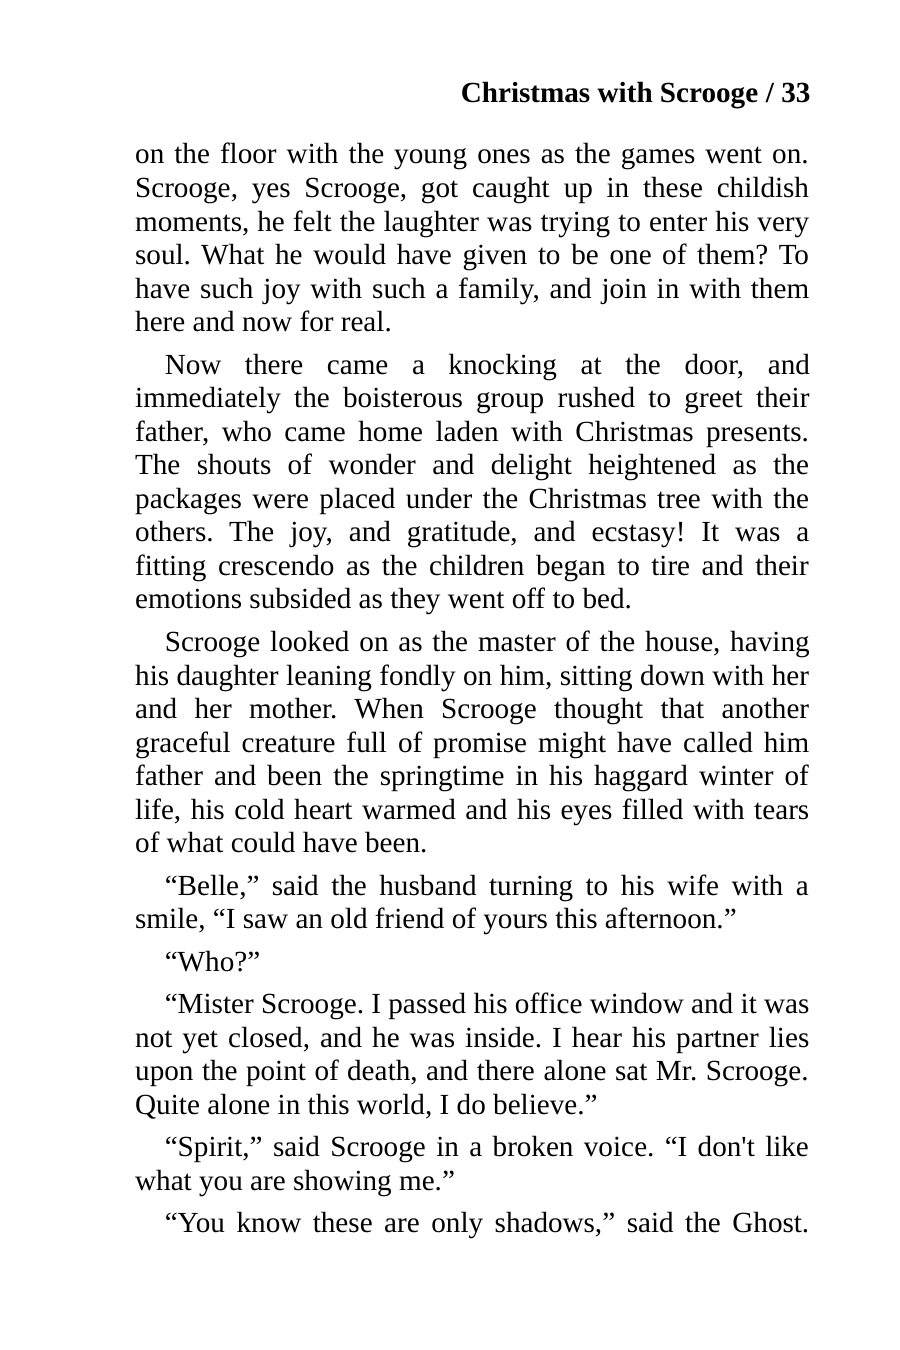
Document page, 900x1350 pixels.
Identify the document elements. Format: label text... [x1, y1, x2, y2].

text “Spirit,” said Scrooge in a broken voice. “I don't like what you are showing me.” [135, 1129, 810, 1197]
text Scrooge looked on as the master of the house, having his daughter leaning fondly on him, sitting down with her and her mother. When Scrooge thought that another graceful creature full of promise might have called him father and been the springtime in his haggard winter of life, his cold heart warmed and his eyes filled with tears of what could have been. [135, 624, 810, 859]
text on the floor with the young ones as the games went on. Scrooge, yes Scrooge, got caught up in these childish moments, he felt the laughter was trying to enter his very soul. What he would have given to be one of them? To have such joy with such a family, and join in with them here and now for real. [135, 137, 810, 338]
text Now there came a knocking at the door, and immediately the boisterous group rushed to greet their father, who came home laden with Christmas presents. The shouts of wonder and delight heightened as the packages were placed under the Christmas tree with the others. The joy, and gratitude, and ecstasy! It was a fitting crescendo as the children began to tire and their emotions subsided as they went off to bed. [135, 347, 810, 615]
text “Belle,” said the husband turning to his wife with a smile, “I saw an old friend of yours this afternoon.” [135, 868, 810, 935]
text “You know these are only shadows,” said the Ghost. [135, 1206, 810, 1239]
text “Mister Scrooge. I passed his office window and it was not yet closed, and he was inside. I hear his partner lies upon the point of death, and there alone sat Mr. Scrooge. Quite alone in this world, I do believe.” [135, 986, 810, 1121]
text “Who?” [135, 944, 810, 977]
